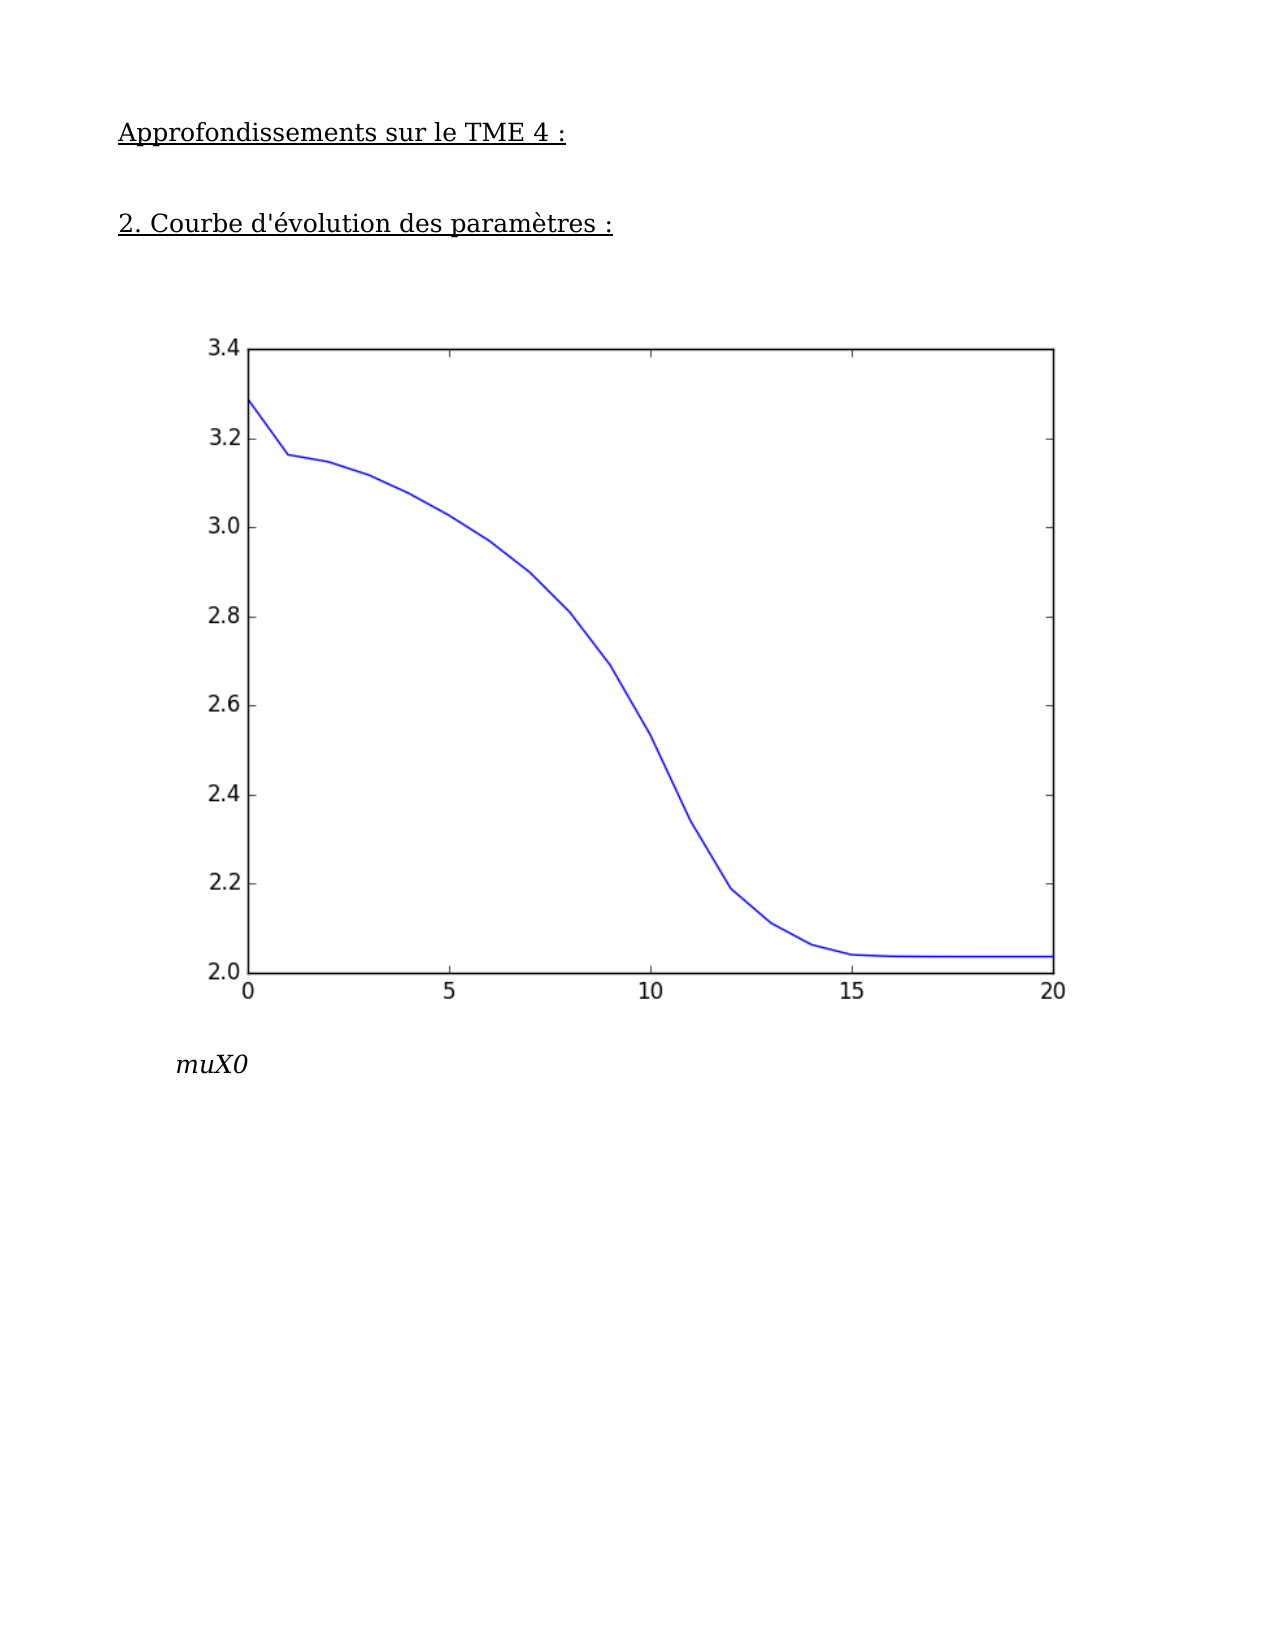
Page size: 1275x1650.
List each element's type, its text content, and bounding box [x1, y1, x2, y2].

subtitle Approfondissements sur le TME 4 : [118, 118, 1157, 147]
picture [118, 271, 1157, 1051]
text 2. Courbe d'évolution des paramètres : [118, 209, 1157, 238]
text muX0 [175, 1051, 1100, 1080]
